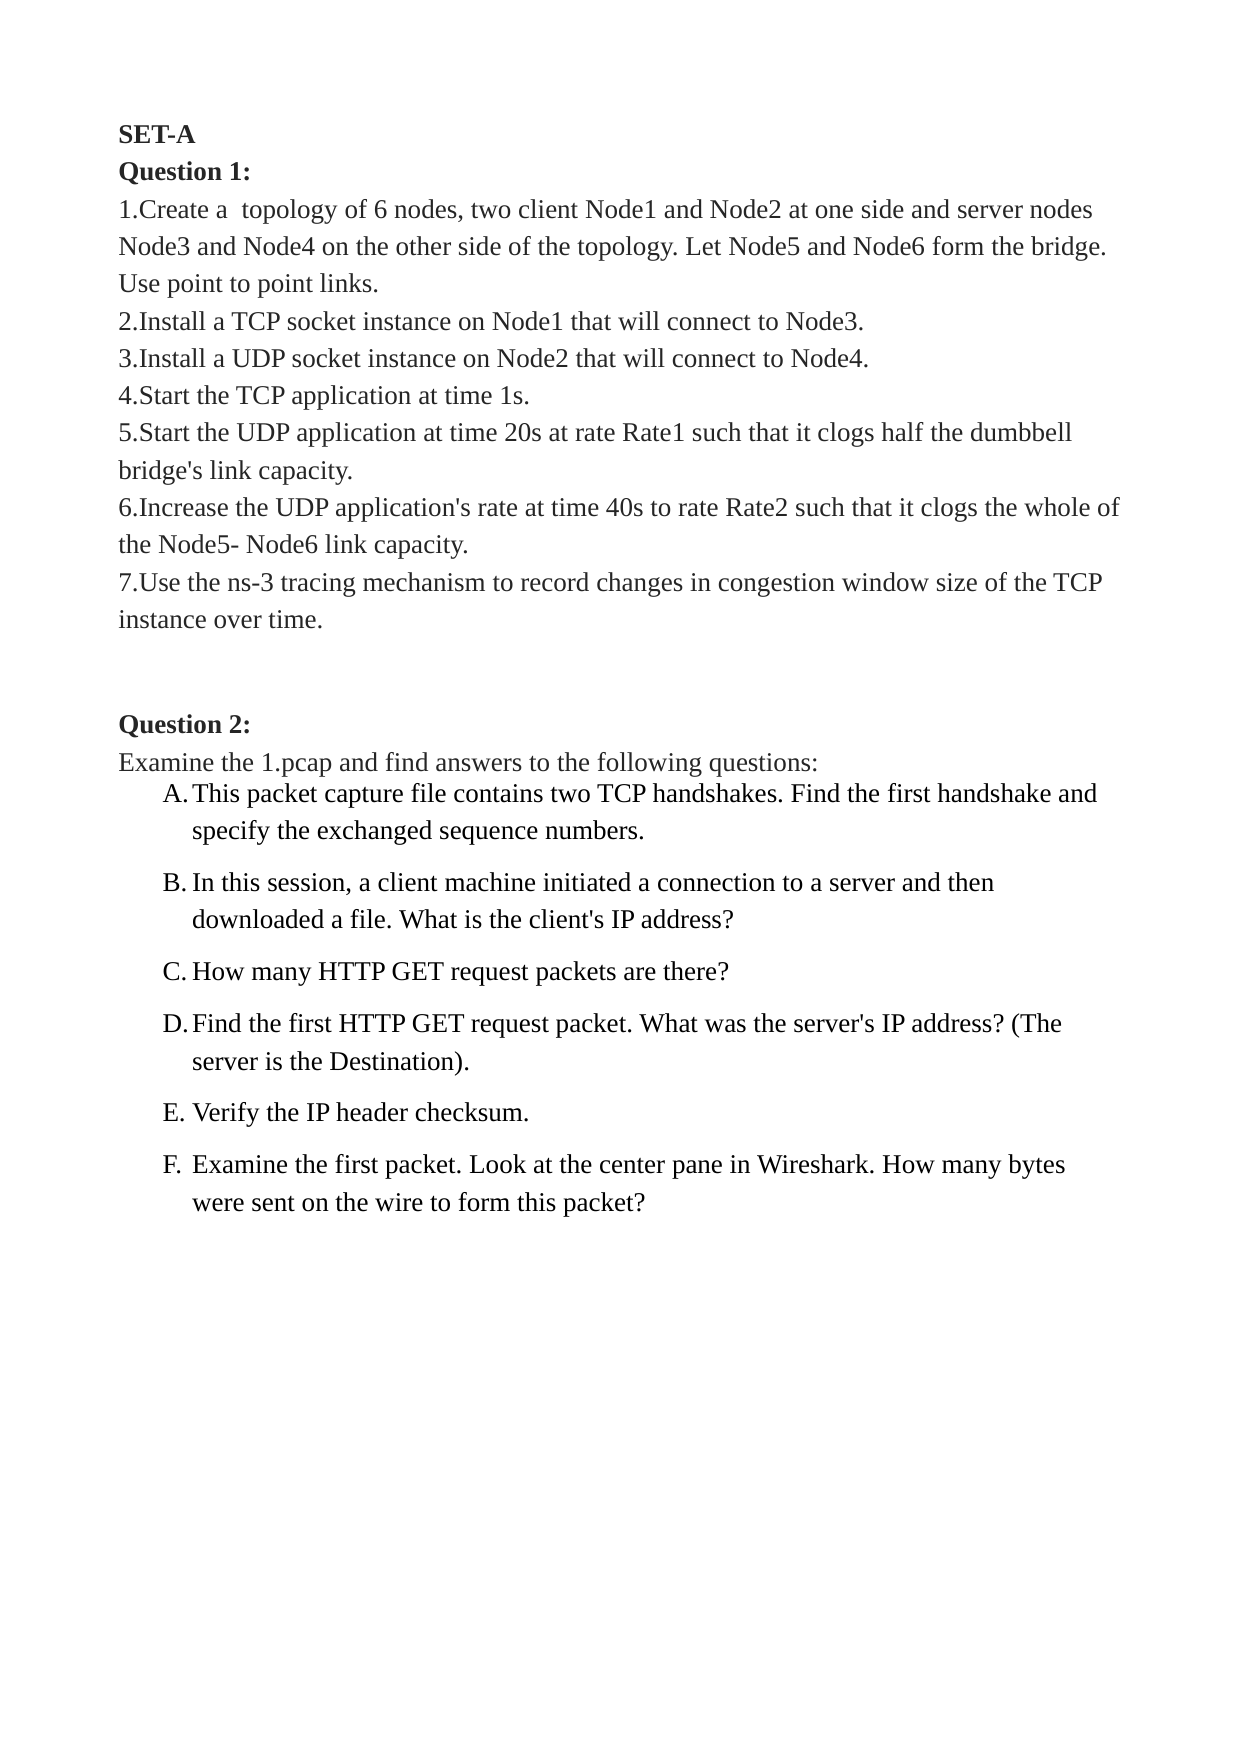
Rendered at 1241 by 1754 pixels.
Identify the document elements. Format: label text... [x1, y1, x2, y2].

list Start the UDP application at time 20s at rate Rate1 such that it clogs half the dumbbell bridge's link capacity. [118, 416, 1122, 485]
list Examine the first packet. Look at the center pane in Wireshark. How many bytes were sent on the wire to form this packet? [162, 1148, 1122, 1217]
list Increase the UDP application's rate at time 40s to rate Rate2 such that it clogs the whole of the Node5- Node6 link capacity. [118, 491, 1122, 559]
list Find the first HTTP GET request packet. What was the server's IP address? (The server is the Destination). [162, 1007, 1122, 1076]
list SET-A [118, 118, 1122, 149]
list Install a TCP socket instance on Node1 that will connect to Node3. [118, 304, 1122, 336]
list This packet capture file contains two TCP handshakes. Find the first handshake and specify the exchanged sequence numbers. [162, 777, 1122, 846]
list In this session, a client machine initiated a connection to a server and then downloaded a file. What is the client's IP address? [162, 866, 1122, 935]
list How many HTTP GET request packets are there? [162, 955, 1122, 987]
list Start the TCP application at time 1s. [118, 379, 1122, 410]
list Question 2: [118, 709, 1122, 740]
text Examine the 1.pcap and find answers to the following questions: [118, 746, 1122, 777]
list Use the ns-3 tracing mechanism to record changes in congestion window size of the TCP instance over time. [118, 566, 1122, 634]
list Install a UDP socket instance on Node2 that will connect to Node4. [118, 342, 1122, 373]
list Create a topology of 6 nodes, two client Node1 and Node2 at one side and server nodes Node3 and Node4 on the other side of the topology. Let Node5 and Node6 form the bridge. Use point to point links. [118, 193, 1122, 298]
list Question 1: [118, 155, 1122, 187]
list Verify the IP header checksum. [162, 1096, 1122, 1128]
